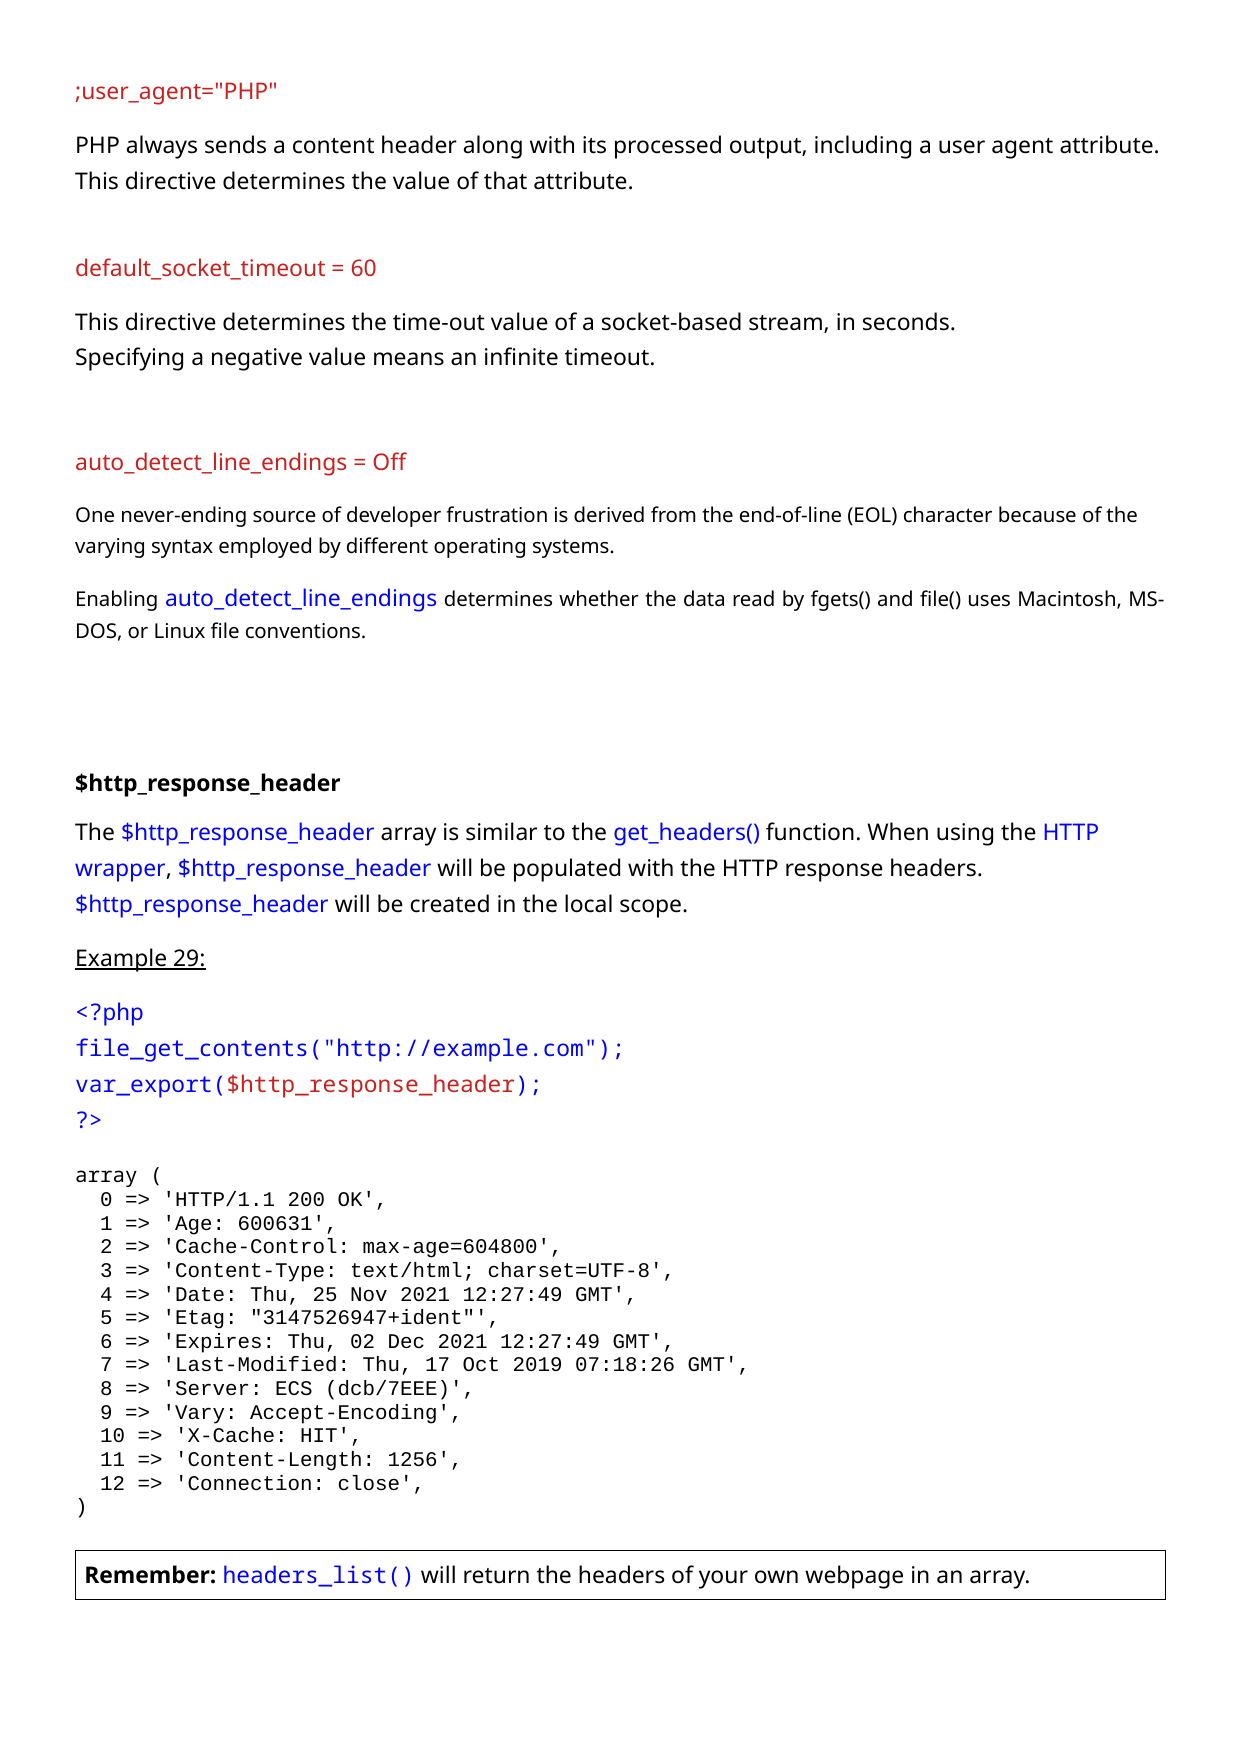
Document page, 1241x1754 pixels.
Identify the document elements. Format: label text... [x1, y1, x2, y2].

text One never-ending source of developer frustration is derived from the end-of-line (EOL) character because of the varying syntax employed by different operating systems. [75, 500, 1166, 560]
text ) [75, 1496, 1166, 1520]
text Enabling auto_detect_line_endings determines whether the data read by fgets() and file() uses Macintosh, MS-DOS, or Linux file conventions. [75, 582, 1166, 645]
text PHP always sends a content header along with its processed output, including a user agent attribute. This directive determines the value of that attribute. [75, 129, 1166, 196]
text ;user_agent="PHP" [75, 75, 1166, 106]
text 3 => 'Content-Type: text/html; charset=UTF-8', [75, 1260, 1166, 1283]
text 4 => 'Date: Thu, 25 Nov 2021 12:27:49 GMT', [75, 1283, 1166, 1307]
text 5 => 'Etag: "3147526947+ident"', [75, 1307, 1166, 1331]
text 0 => 'HTTP/1.1 200 OK', [75, 1189, 1166, 1213]
text This directive determines the time-out value of a socket-based stream, in seconds. Specifying a negative value means an infinite timeout. [75, 305, 1166, 373]
text 11 => 'Content-Length: 1256', [75, 1449, 1166, 1473]
text 1 => 'Age: 600631', [75, 1213, 1166, 1236]
text auto_detect_line_endings = Off [75, 446, 1166, 478]
subtitle $http_response_header [75, 767, 1166, 798]
text <?php file_get_contents("http://example.com"); var_export($http_response_header); ?> [75, 996, 1166, 1135]
text 6 => 'Expires: Thu, 02 Dec 2021 12:27:49 GMT', [75, 1331, 1166, 1354]
text 7 => 'Last-Modified: Thu, 17 Oct 2019 07:18:26 GMT', [75, 1354, 1166, 1378]
text Remember: headers_list() will return the headers of your own webpage in an array. [76, 1551, 1165, 1599]
text The $http_response_header array is similar to the get_headers() function. When using the HTTP wrapper, $http_response_header will be populated with the HTTP response headers. $http_response_header will be created in the local scope. [75, 816, 1166, 919]
text default_socket_timeout = 60 [75, 251, 1166, 283]
text 9 => 'Vary: Accept-Encoding', [75, 1402, 1166, 1425]
text array ( [75, 1161, 1166, 1189]
text 2 => 'Cache-Control: max-age=604800', [75, 1236, 1166, 1260]
text 8 => 'Server: ECS (dcb/7EEE)', [75, 1378, 1166, 1402]
text 10 => 'X-Cache: HIT', [75, 1425, 1166, 1449]
subtitle Example 29: [75, 942, 1166, 973]
text 12 => 'Connection: close', [75, 1473, 1166, 1496]
